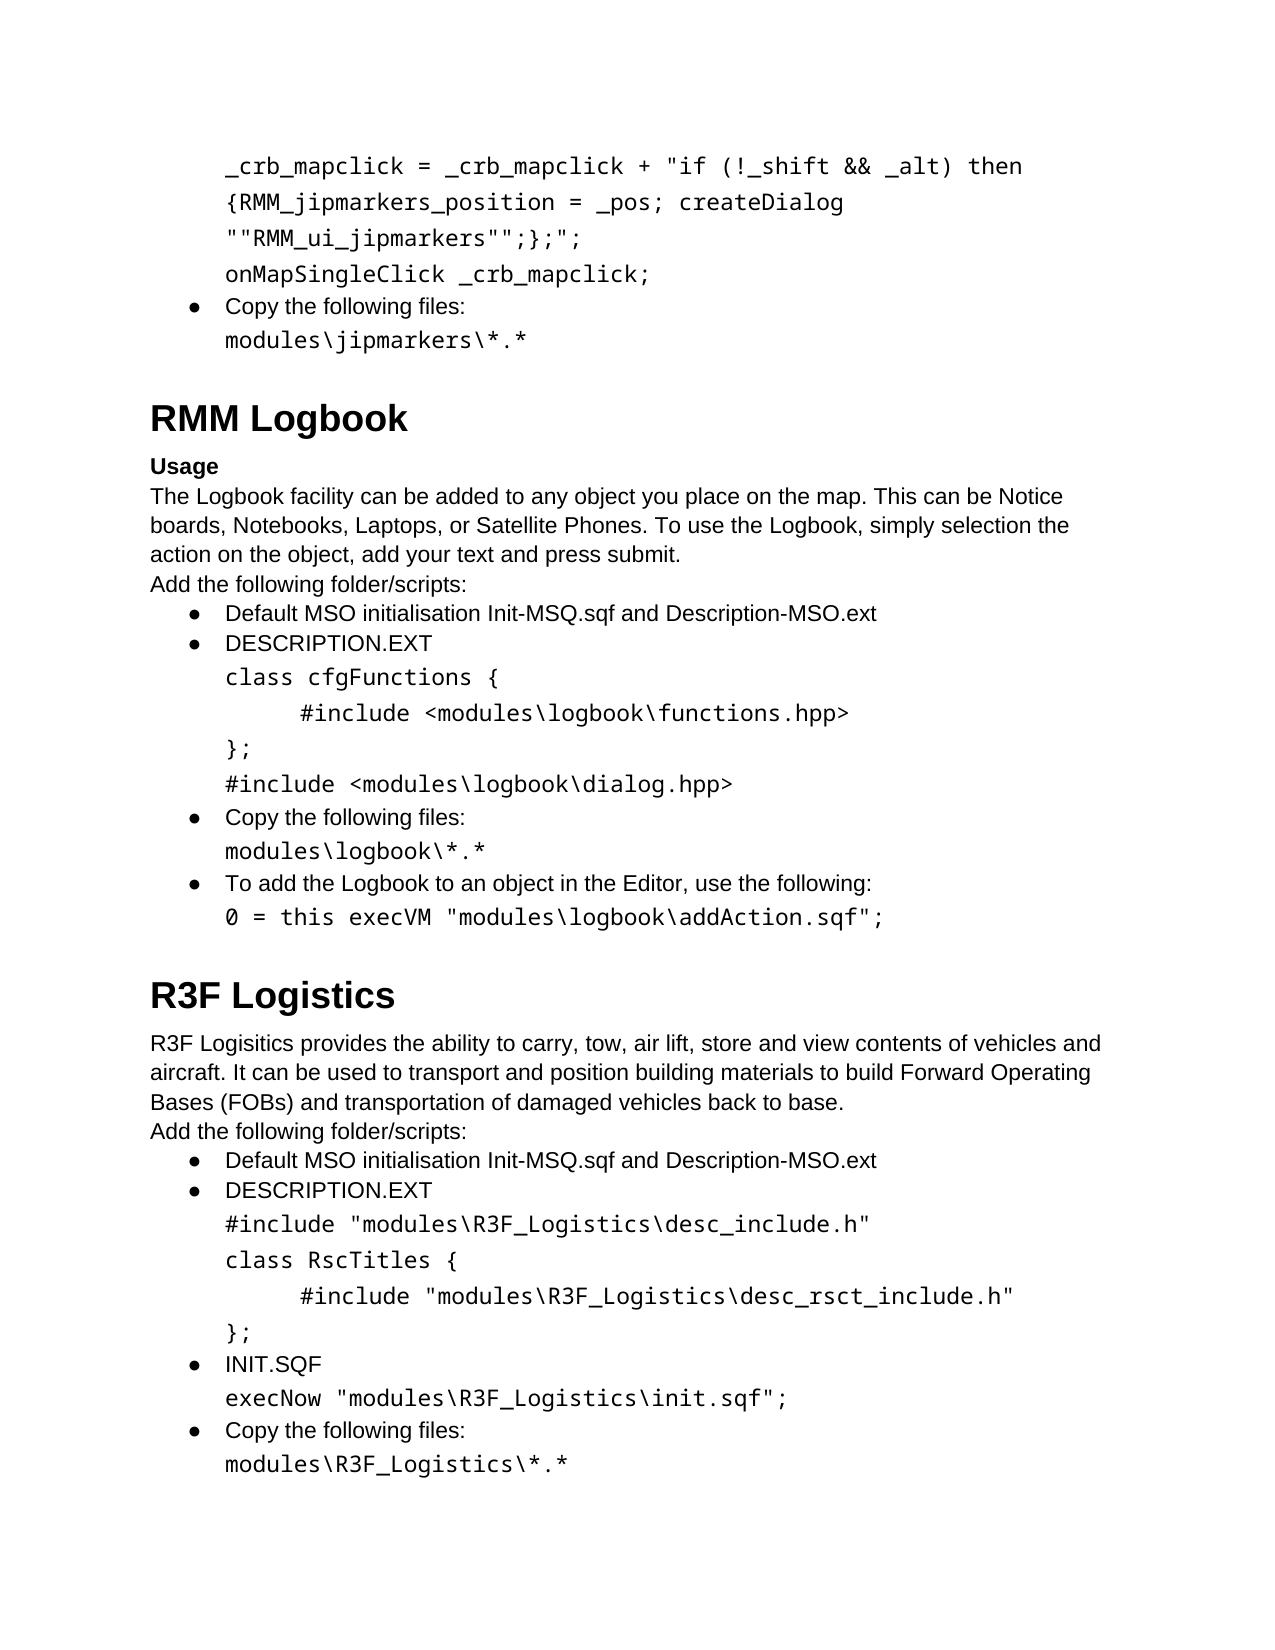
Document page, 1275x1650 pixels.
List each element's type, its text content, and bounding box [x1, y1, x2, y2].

list To add the Logbook to an object in the Editor, use the following: 0 = this execVM "modules\logbook\addAction.sqf"; [187, 871, 1125, 932]
list Default MSO initialisation Init-MSQ.sqf and Description-MSO.ext [187, 601, 1125, 626]
list DESCRIPTION.EXT #include "modules\R3F_Logistics\desc_include.h" class RscTitles { #include "modules\R3F_Logistics\desc_rsct_include.h" }; [187, 1178, 1125, 1347]
text R3F Logisitics provides the ability to carry, tow, air lift, store and view contents of vehicles and aircraft. It can be used to transport and position building materials to build Forward Operating Bases (FOBs) and transportation of damaged vehicles back to base. [150, 1031, 1125, 1115]
list DESCRIPTION.EXT class cfgFunctions { #include <modules\logbook\functions.hpp> }; #include <modules\logbook\dialog.hpp> [187, 630, 1125, 799]
text Add the following folder/scripts: [150, 571, 1125, 597]
list _crb_mapclick = _crb_mapclick + "if (!_shift && _alt) then {RMM_jipmarkers_position = _pos; createDialog ""RMM_ui_jipmarkers"";};"; onMapSingleClick _crb_mapclick; [187, 150, 1125, 289]
text The Logbook facility can be added to any object you place on the map. This can be Notice boards, Notebooks, Laptops, or Satellite Phones. To use the Logbook, simply selection the action on the object, add your text and press submit. [150, 483, 1125, 568]
text Add the following folder/scripts: [150, 1119, 1125, 1144]
subtitle R3F Logistics [150, 974, 1125, 1016]
subtitle RMM Logbook [150, 397, 1125, 439]
list Copy the following files: modules\jipmarkers\*.* [187, 294, 1125, 355]
list Default MSO initialisation Init-MSQ.sqf and Description-MSO.ext [187, 1148, 1125, 1174]
text Usage [150, 454, 1125, 479]
list Copy the following files: modules\logbook\*.* [187, 804, 1125, 866]
list INIT.SQF execNow "modules\R3F_Logistics\init.sqf"; [187, 1352, 1125, 1413]
list Copy the following files: modules\R3F_Logistics\*.* [187, 1418, 1125, 1479]
